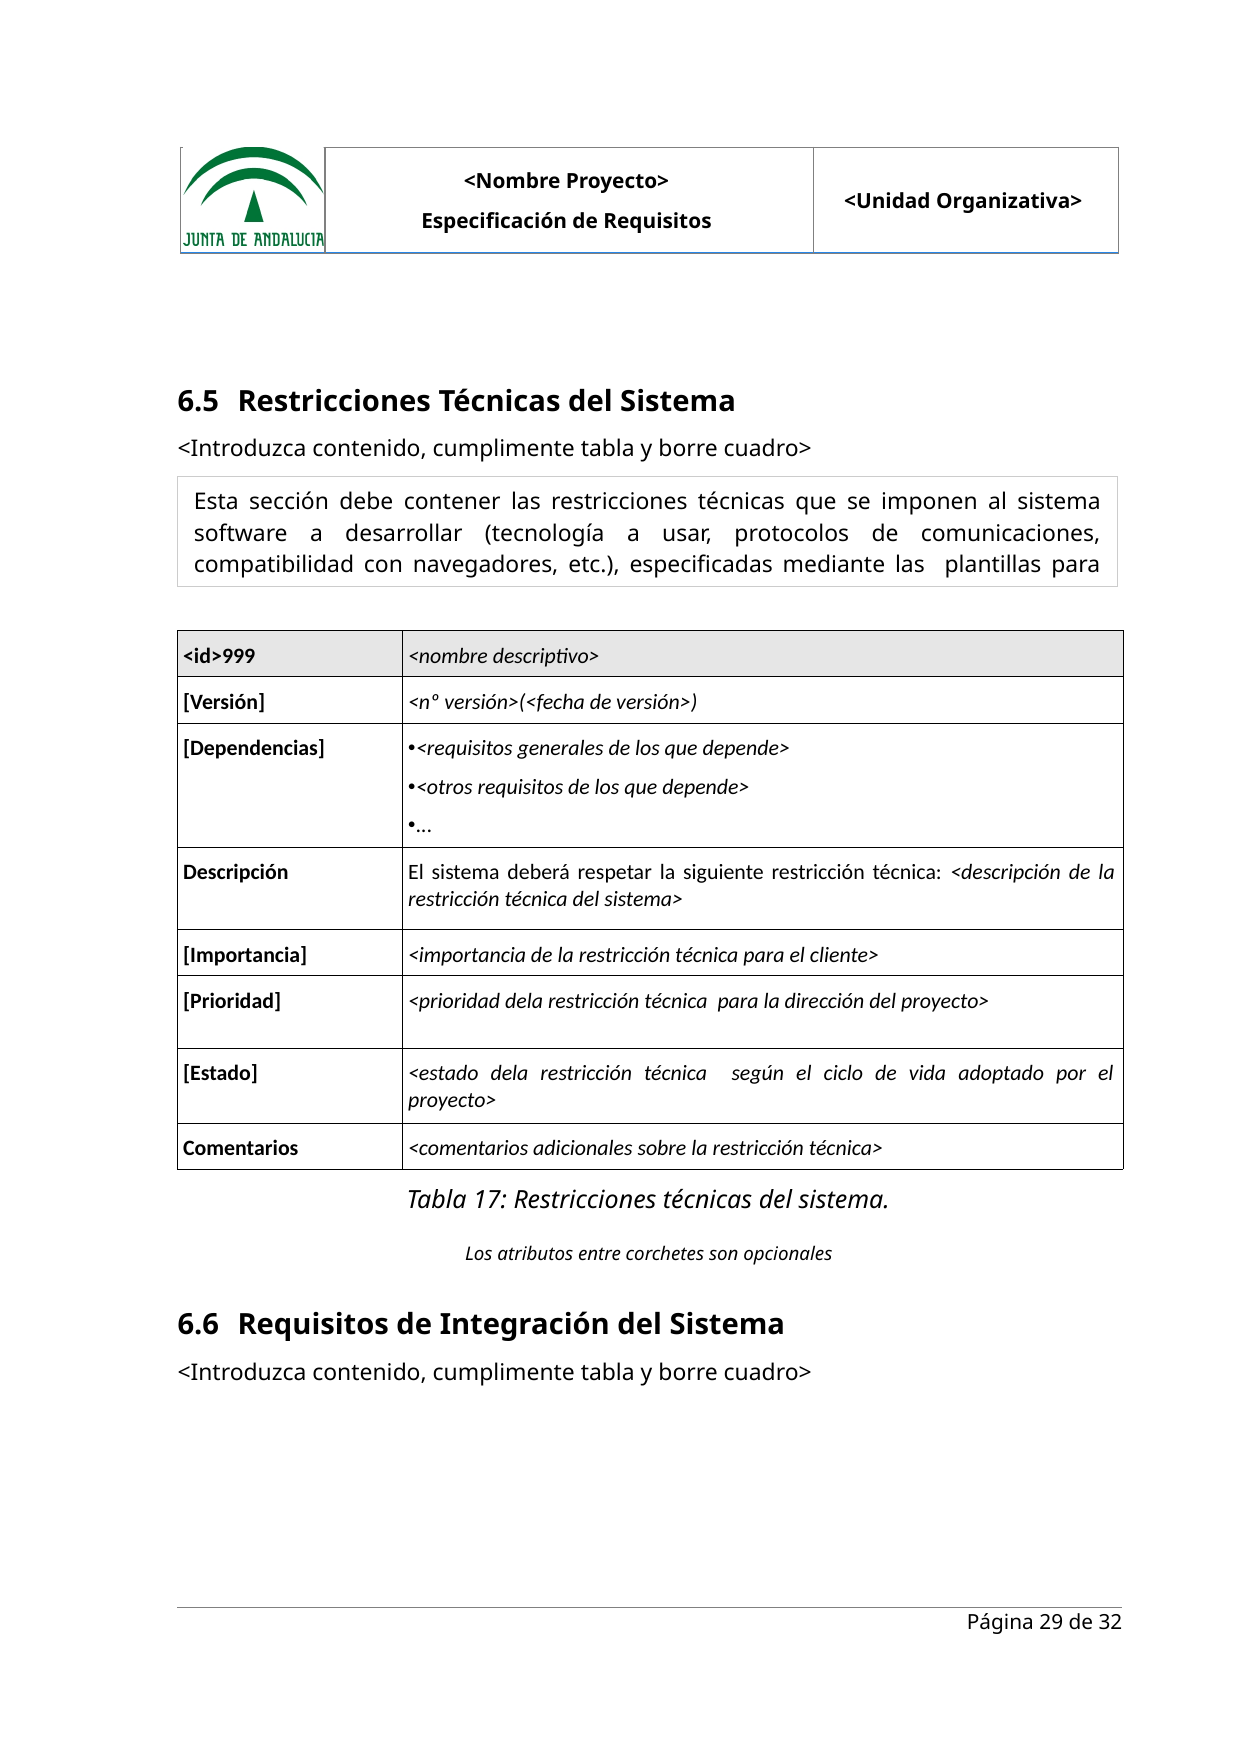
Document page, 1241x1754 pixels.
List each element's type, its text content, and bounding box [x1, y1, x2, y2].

text <Introduzca contenido, cumplimente tabla y borre cuadro> [177, 432, 1122, 464]
subtitle Requisitos de Integración del Sistema [177, 1303, 1122, 1343]
table_cell [Estado] [178, 1049, 402, 1123]
table_cell Comentarios [178, 1124, 402, 1169]
table_cell <estado dela restricción técnica según el ciclo de vida adoptado por el proyecto> [403, 1049, 1123, 1123]
subtitle Restricciones Técnicas del Sistema [177, 380, 1122, 420]
table_cell <requisitos generales de los que depende> <otros requisitos de los que depende> ... [403, 724, 1123, 847]
table_cell <importancia de la restricción técnica para el cliente> [403, 930, 1123, 975]
table_cell Descripción [178, 848, 402, 929]
table_cell [Importancia] [178, 930, 402, 975]
table_cell <prioridad dela restricción técnica para la dirección del proyecto> [403, 976, 1123, 1048]
table_cell [Dependencias] [178, 724, 402, 847]
table_cell <nº versión>(<fecha de versión>) [403, 677, 1123, 722]
table_cell [Versión] [178, 677, 402, 722]
table_header <id>999 [178, 631, 402, 676]
text Esta sección debe contener las restricciones técnicas que se imponen al sistema software a desarrollar (tecnología a usar, protocolos de comunicaciones, compatibilidad con navegadores, etc.), especificadas mediante las plantillas para restricciones técnicas que se muestran a continuación. [194, 485, 1101, 578]
table_cell [Prioridad] [178, 976, 402, 1048]
text Tabla 17: Restricciones técnicas del sistema. [177, 1181, 1122, 1215]
text Los atributos entre corchetes son opcionales [177, 1240, 1122, 1266]
text <Introduzca contenido, cumplimente tabla y borre cuadro> [177, 1356, 1122, 1387]
table_cell <comentarios adicionales sobre la restricción técnica> [403, 1124, 1123, 1169]
table_cell El sistema deberá respetar la siguiente restricción técnica: <descripción de la restricción técnica del sistema> [403, 848, 1123, 929]
picture [183, 147, 324, 246]
table_header <nombre descriptivo> [403, 631, 1123, 676]
